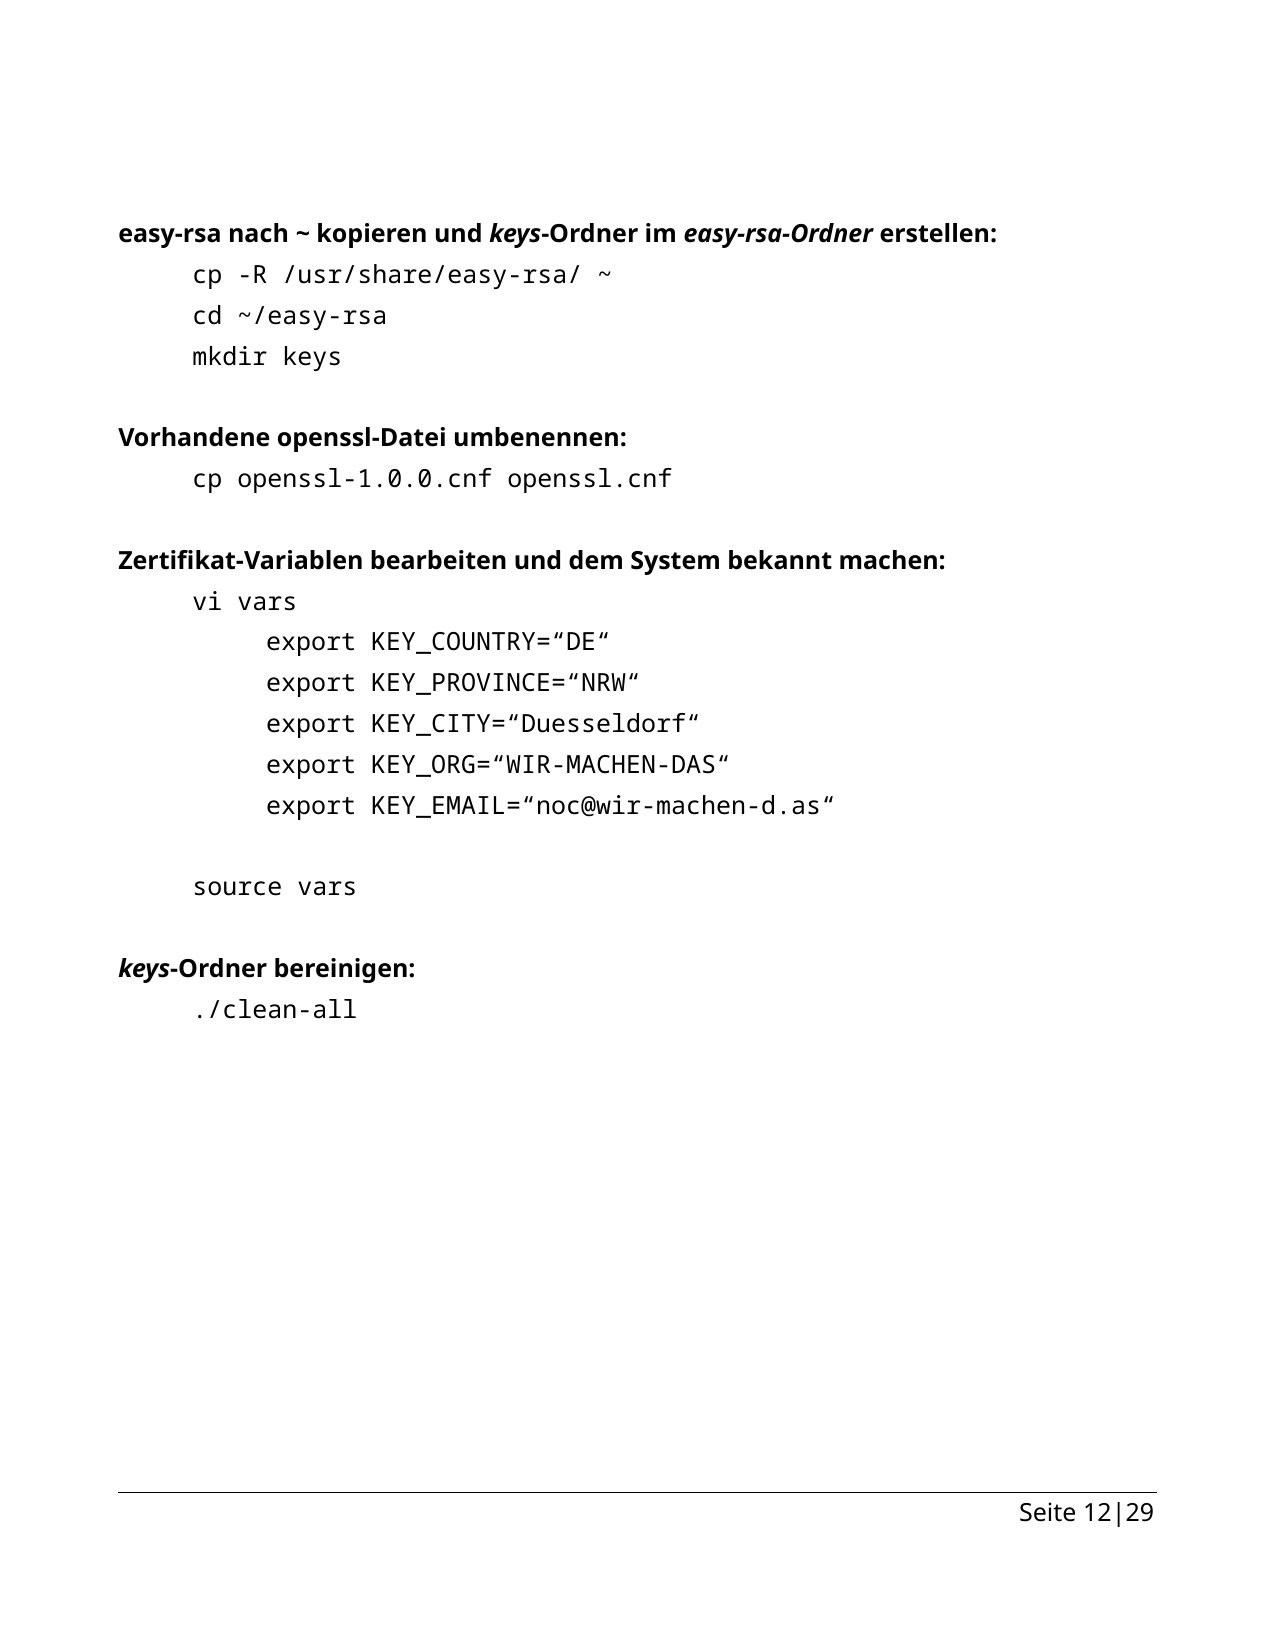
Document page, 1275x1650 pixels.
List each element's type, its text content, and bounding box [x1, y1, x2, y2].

text Zertifikat-Variablen bearbeiten und dem System bekannt machen: [118, 542, 1157, 576]
text ./clean-all [118, 992, 1157, 1026]
text export KEY_COUNTRY=“DE“ [118, 624, 1157, 658]
text keys-Ordner bereinigen: [118, 951, 1157, 985]
text easy-rsa nach ~ kopieren und keys-Ordner im easy-rsa-Ordner erstellen: [118, 216, 1157, 250]
text export KEY_EMAIL=“noc@wir-machen-d.as“ [118, 787, 1157, 821]
text source vars [118, 869, 1157, 903]
text vi vars [118, 583, 1157, 617]
text cd ~/easy-rsa [118, 297, 1157, 331]
text export KEY_PROVINCE=“NRW“ [118, 665, 1157, 699]
text Vorhandene openssl-Datei umbenennen: [118, 420, 1157, 454]
text mkdir keys [118, 338, 1157, 372]
text export KEY_CITY=“Duesseldorf“ [118, 706, 1157, 740]
text cp -R /usr/share/easy-rsa/ ~ [118, 257, 1157, 291]
text cp openssl-1.0.0.cnf openssl.cnf [118, 461, 1157, 495]
text export KEY_ORG=“WIR-MACHEN-DAS“ [118, 747, 1157, 781]
